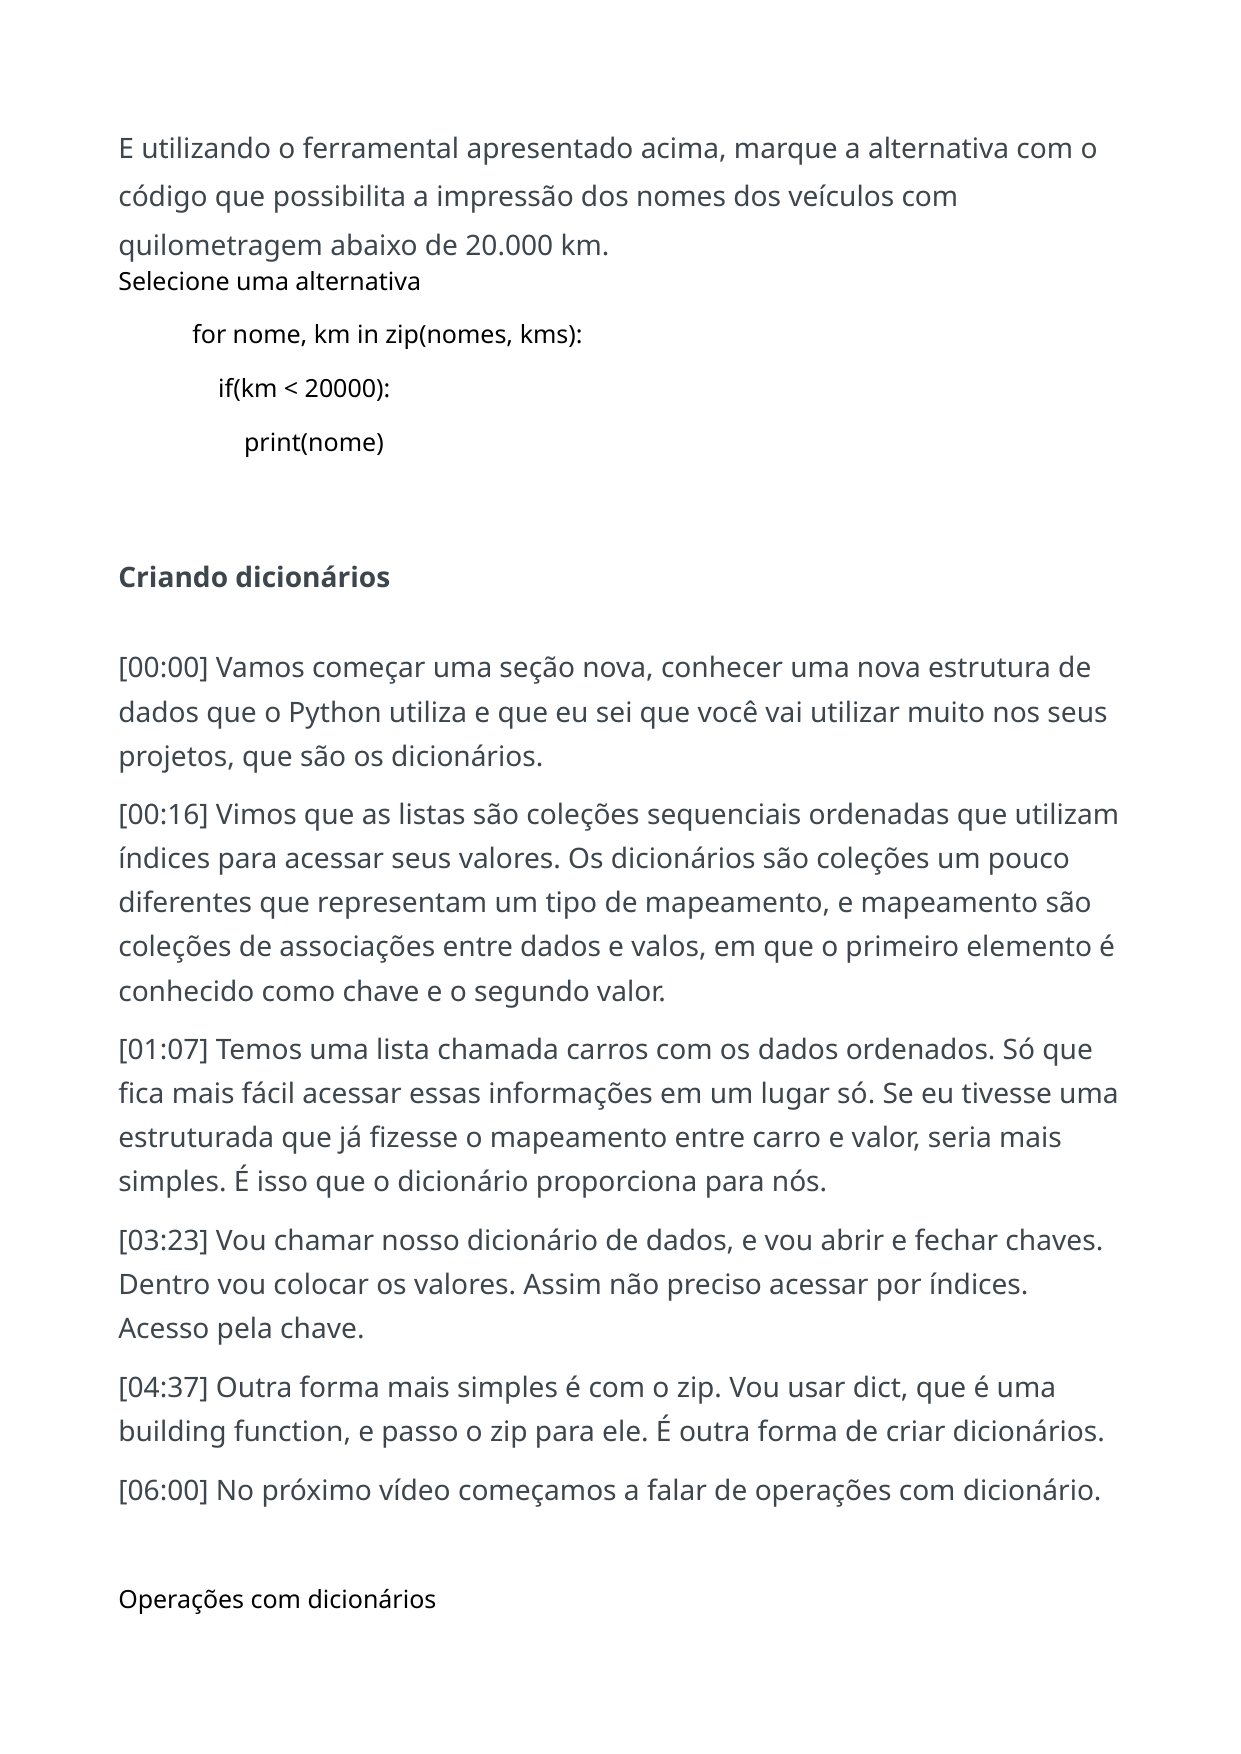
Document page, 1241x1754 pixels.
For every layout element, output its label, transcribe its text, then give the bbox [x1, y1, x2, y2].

text [00:16] Vimos que as listas são coleções sequenciais ordenadas que utilizam índices para acessar seus valores. Os dicionários são coleções um pouco diferentes que representam um tipo de mapeamento, e mapeamento são coleções de associações entre dados e valos, em que o primeiro elemento é conhecido como chave e o segundo valor. [118, 794, 1122, 1009]
text [04:37] Outra forma mais simples é com o zip. Vou usar dict, que é uma building function, e passo o zip para ele. É outra forma de criar dicionários. [118, 1367, 1122, 1449]
text if(km < 20000): [192, 371, 1122, 405]
text Operações com dicionários [118, 1582, 1122, 1616]
text for nome, km in zip(nomes, kms): [192, 317, 1122, 351]
text [03:23] Vou chamar nosso dicionário de dados, e vou abrir e fechar chaves. Dentro vou colocar os valores. Assim não preciso acessar por índices. Acesso pela chave. [118, 1220, 1122, 1347]
text [06:00] No próximo vídeo começamos a falar de operações com dicionário. [118, 1470, 1122, 1508]
subtitle Criando dicionários [118, 557, 1122, 596]
text print(nome) [192, 425, 1122, 459]
text [01:07] Temos uma lista chamada carros com os dados ordenados. Só que fica mais fácil acessar essas informações em um lugar só. Se eu tivesse uma estruturada que já fizesse o mapeamento entre carro e valor, seria mais simples. É isso que o dicionário proporciona para nós. [118, 1029, 1122, 1200]
text [00:00] Vamos começar uma seção nova, conhecer uma nova estrutura de dados que o Python utiliza e que eu sei que você vai utilizar muito nos seus projetos, que são os dicionários. [118, 608, 1122, 774]
text E utilizando o ferramental apresentado acima, marque a alternativa com o código que possibilita a impressão dos nomes dos veículos com quilometragem abaixo de 20.000 km. [118, 118, 1122, 263]
text Selecione uma alternativa [118, 263, 1122, 297]
